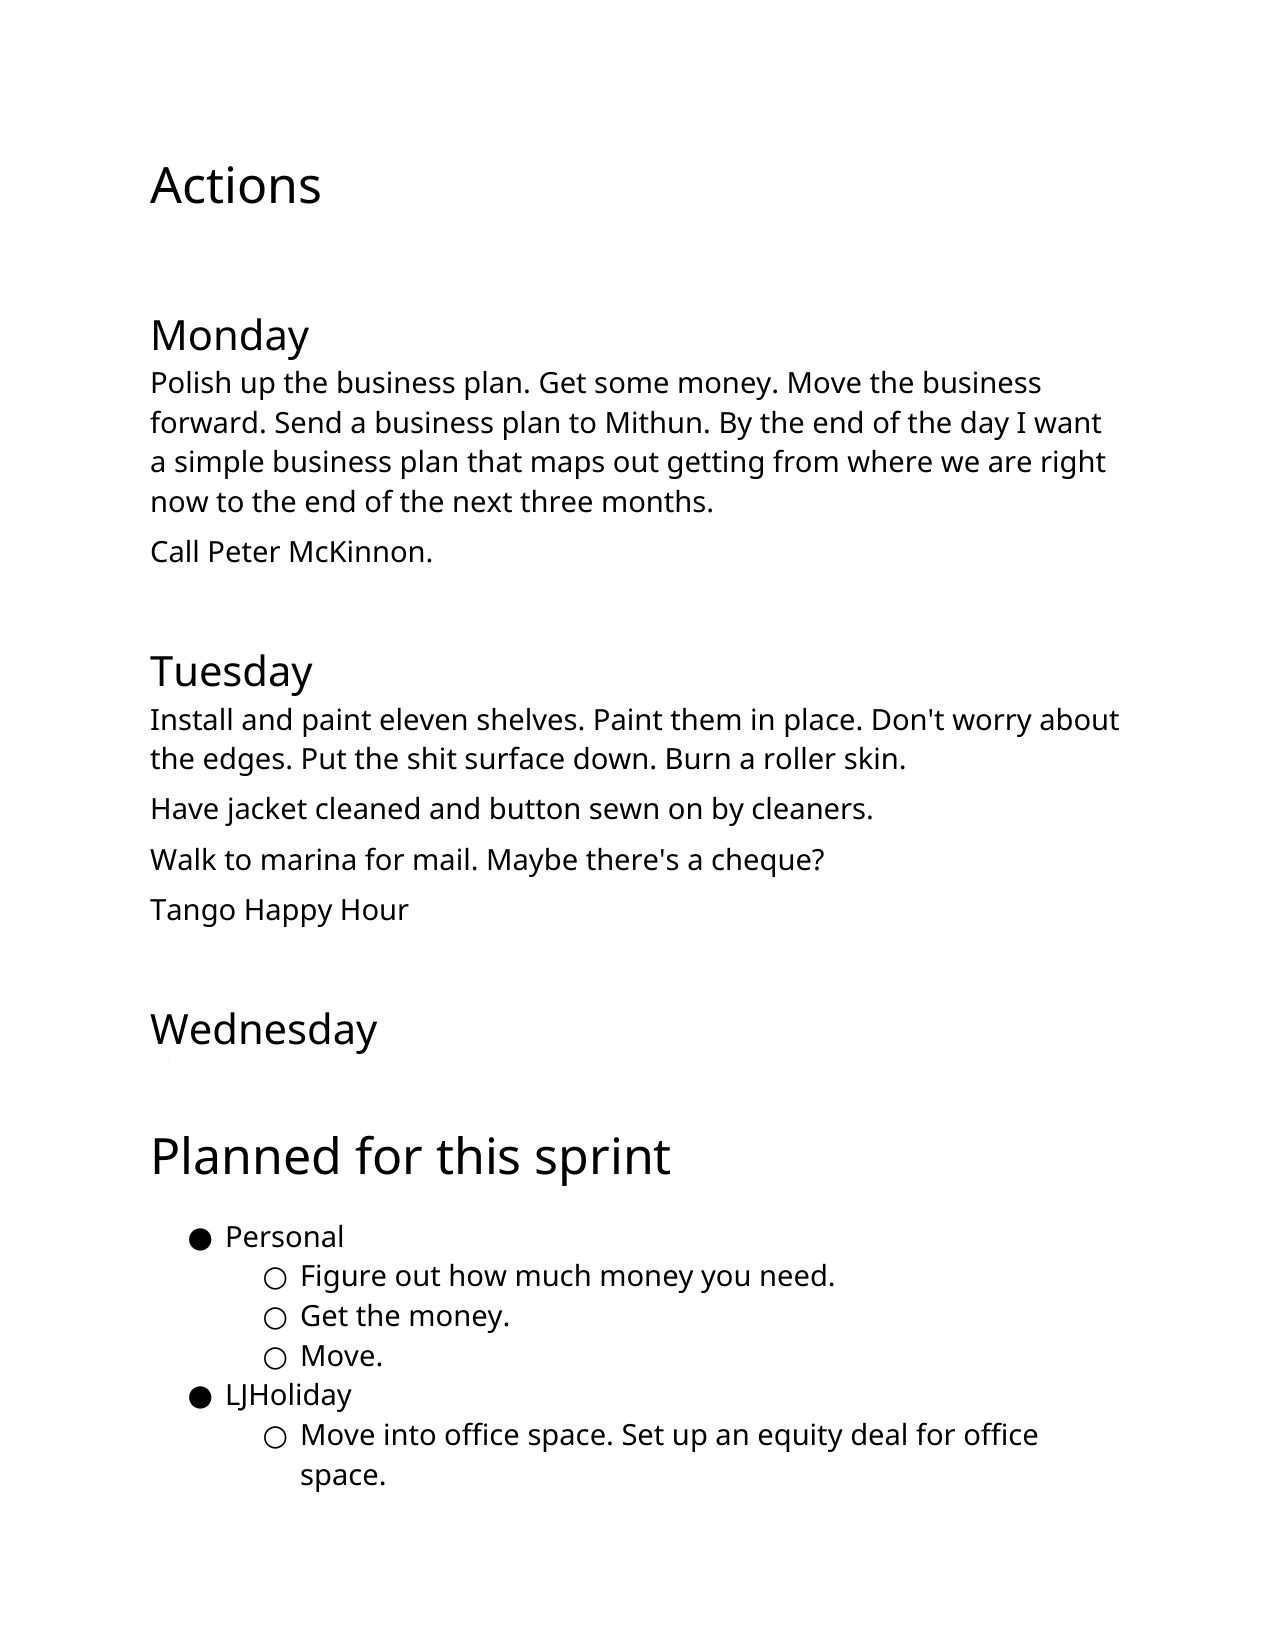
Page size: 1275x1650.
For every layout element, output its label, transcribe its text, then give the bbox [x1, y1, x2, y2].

list Figure out how much money you need. [262, 1256, 1125, 1295]
subtitle Wednesday [150, 999, 1125, 1056]
list Personal [187, 1216, 1125, 1256]
subtitle Monday [150, 306, 1125, 362]
subtitle Tuesday [150, 642, 1125, 699]
text Walk to marina for mail. Maybe there's a cheque? [150, 839, 1125, 878]
list Move. [262, 1335, 1125, 1375]
subtitle Actions [150, 150, 1125, 218]
text Tango Happy Hour [150, 889, 1125, 928]
text Install and paint eleven shelves. Paint them in place. Don't worry about the edges. Put the shit surface down. Burn a roller skin. [150, 699, 1125, 778]
list Move into office space. Set up an equity deal for office space. [262, 1414, 1125, 1494]
list Get the money. [262, 1295, 1125, 1335]
text Have jacket cleaned and button sewn on by cleaners. [150, 789, 1125, 828]
list LJHoliday [187, 1375, 1125, 1414]
text Call Peter McKinnon. [150, 531, 1125, 571]
subtitle Planned for this sprint [150, 1121, 1125, 1189]
text Polish up the business plan. Get some money. Move the business forward. Send a business plan to Mithun. By the end of the day I want a simple business plan that maps out getting from where we are right now to the end of the next three months. [150, 362, 1125, 521]
